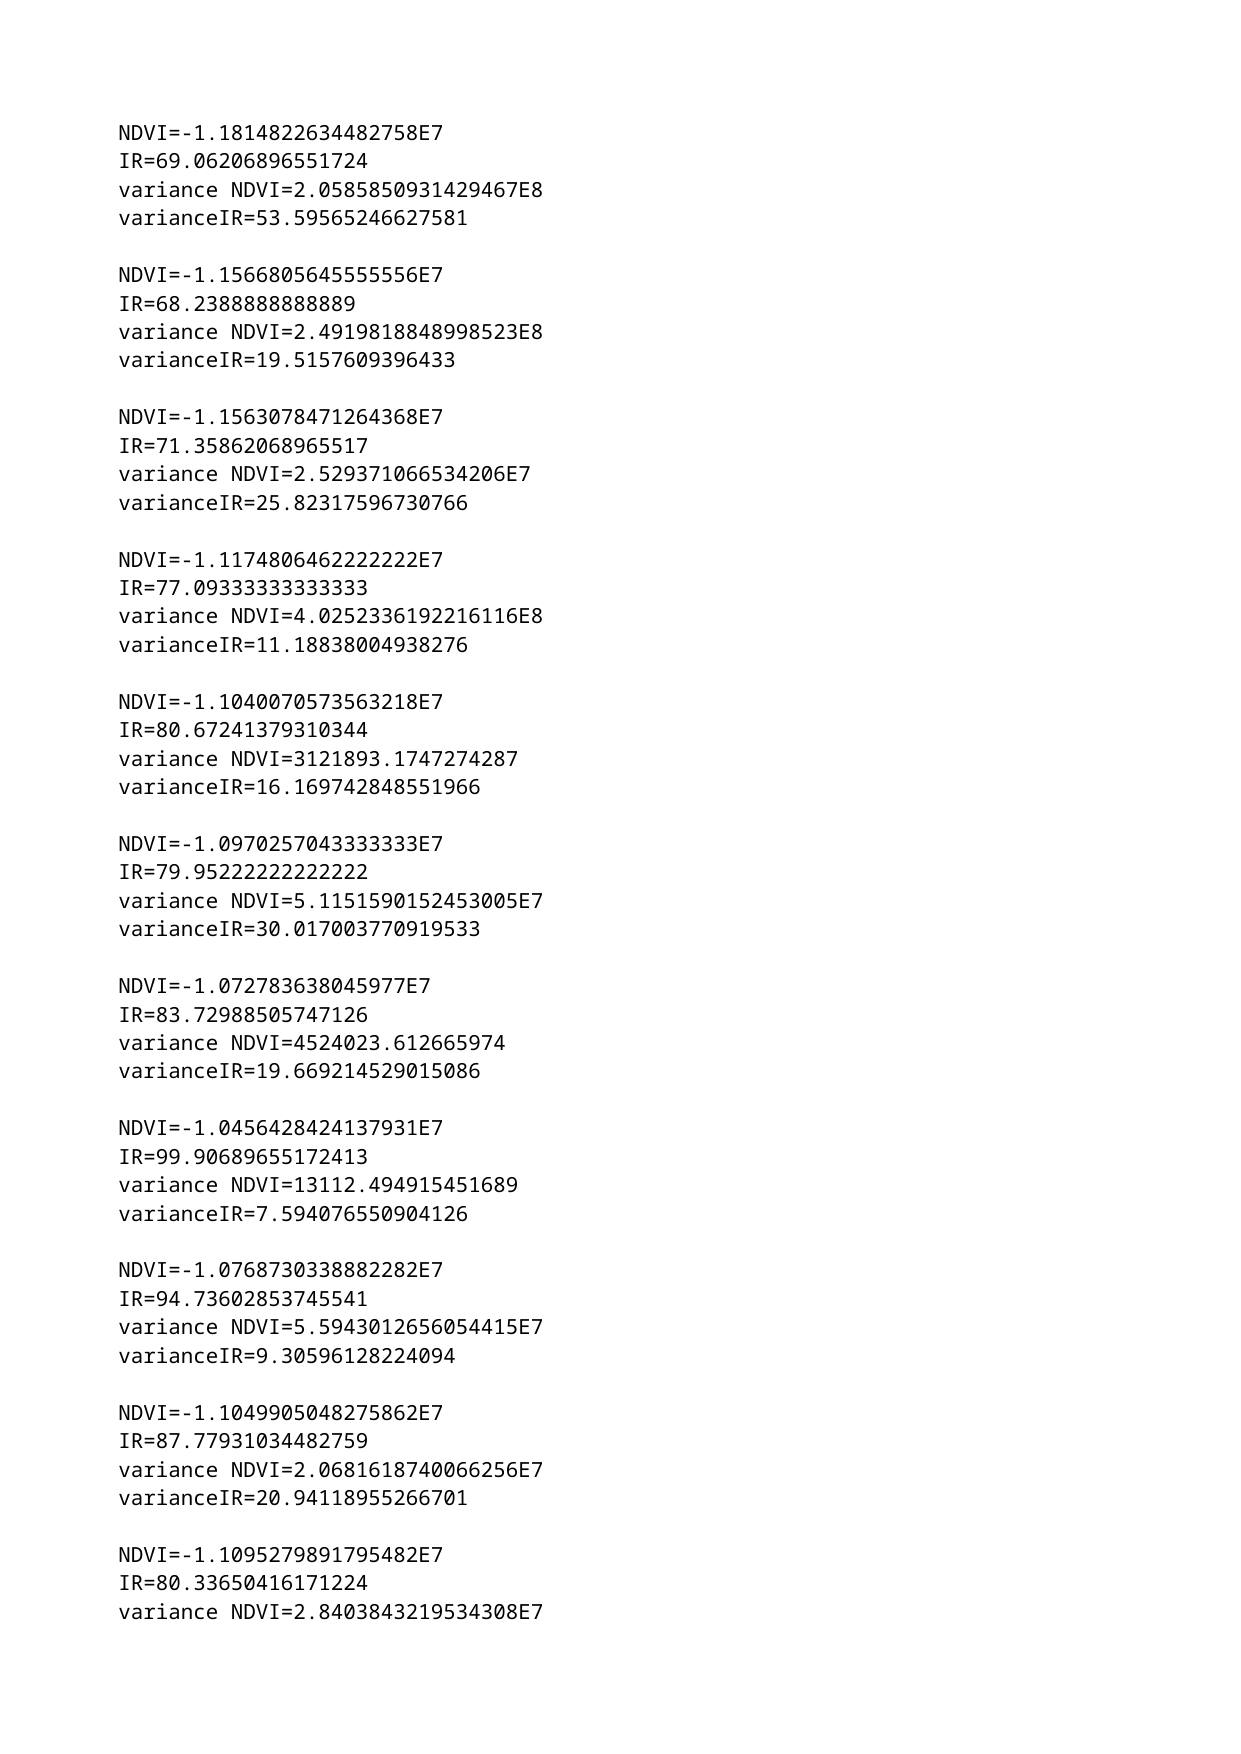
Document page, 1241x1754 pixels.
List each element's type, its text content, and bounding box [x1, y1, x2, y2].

text NDVI=-1.1049905048275862E7 [118, 1398, 1122, 1426]
text IR=69.06206896551724 [118, 147, 1122, 175]
text IR=68.2388888888889 [118, 289, 1122, 317]
text varianceIR=11.18838004938276 [118, 630, 1122, 658]
text variance NDVI=5.5943012656054415E7 [118, 1312, 1122, 1341]
text variance NDVI=2.529371066534206E7 [118, 459, 1122, 488]
text variance NDVI=2.0585850931429467E8 [118, 175, 1122, 203]
text NDVI=-1.1174806462222222E7 [118, 545, 1122, 573]
text varianceIR=19.669214529015086 [118, 1057, 1122, 1085]
text variance NDVI=2.8403843219534308E7 [118, 1597, 1122, 1625]
text IR=87.77931034482759 [118, 1426, 1122, 1455]
text NDVI=-1.1814822634482758E7 [118, 118, 1122, 147]
text variance NDVI=13112.494915451689 [118, 1170, 1122, 1199]
text IR=80.33650416171224 [118, 1568, 1122, 1597]
text varianceIR=53.59565246627581 [118, 203, 1122, 232]
text IR=80.67241379310344 [118, 715, 1122, 744]
text variance NDVI=4.0252336192216116E8 [118, 602, 1122, 630]
text NDVI=-1.072783638045977E7 [118, 971, 1122, 1000]
text NDVI=-1.1040070573563218E7 [118, 687, 1122, 715]
text NDVI=-1.0456428424137931E7 [118, 1113, 1122, 1142]
text NDVI=-1.0970257043333333E7 [118, 829, 1122, 857]
text IR=71.35862068965517 [118, 431, 1122, 459]
text varianceIR=20.94118955266701 [118, 1483, 1122, 1512]
text IR=94.73602853745541 [118, 1284, 1122, 1312]
text NDVI=-1.0768730338882282E7 [118, 1256, 1122, 1284]
text NDVI=-1.1566805645555556E7 [118, 260, 1122, 289]
text varianceIR=16.169742848551966 [118, 772, 1122, 801]
text varianceIR=19.5157609396433 [118, 346, 1122, 374]
text IR=83.72988505747126 [118, 1000, 1122, 1028]
text IR=77.09333333333333 [118, 573, 1122, 602]
text varianceIR=7.594076550904126 [118, 1199, 1122, 1227]
text variance NDVI=3121893.1747274287 [118, 744, 1122, 772]
text variance NDVI=4524023.612665974 [118, 1028, 1122, 1057]
text variance NDVI=2.0681618740066256E7 [118, 1455, 1122, 1483]
text variance NDVI=2.4919818848998523E8 [118, 317, 1122, 346]
text varianceIR=9.30596128224094 [118, 1341, 1122, 1369]
text IR=99.90689655172413 [118, 1142, 1122, 1170]
text NDVI=-1.1563078471264368E7 [118, 402, 1122, 431]
text varianceIR=30.017003770919533 [118, 914, 1122, 943]
text variance NDVI=5.1151590152453005E7 [118, 886, 1122, 914]
text IR=79.95222222222222 [118, 857, 1122, 886]
text varianceIR=25.82317596730766 [118, 488, 1122, 516]
text NDVI=-1.1095279891795482E7 [118, 1540, 1122, 1568]
